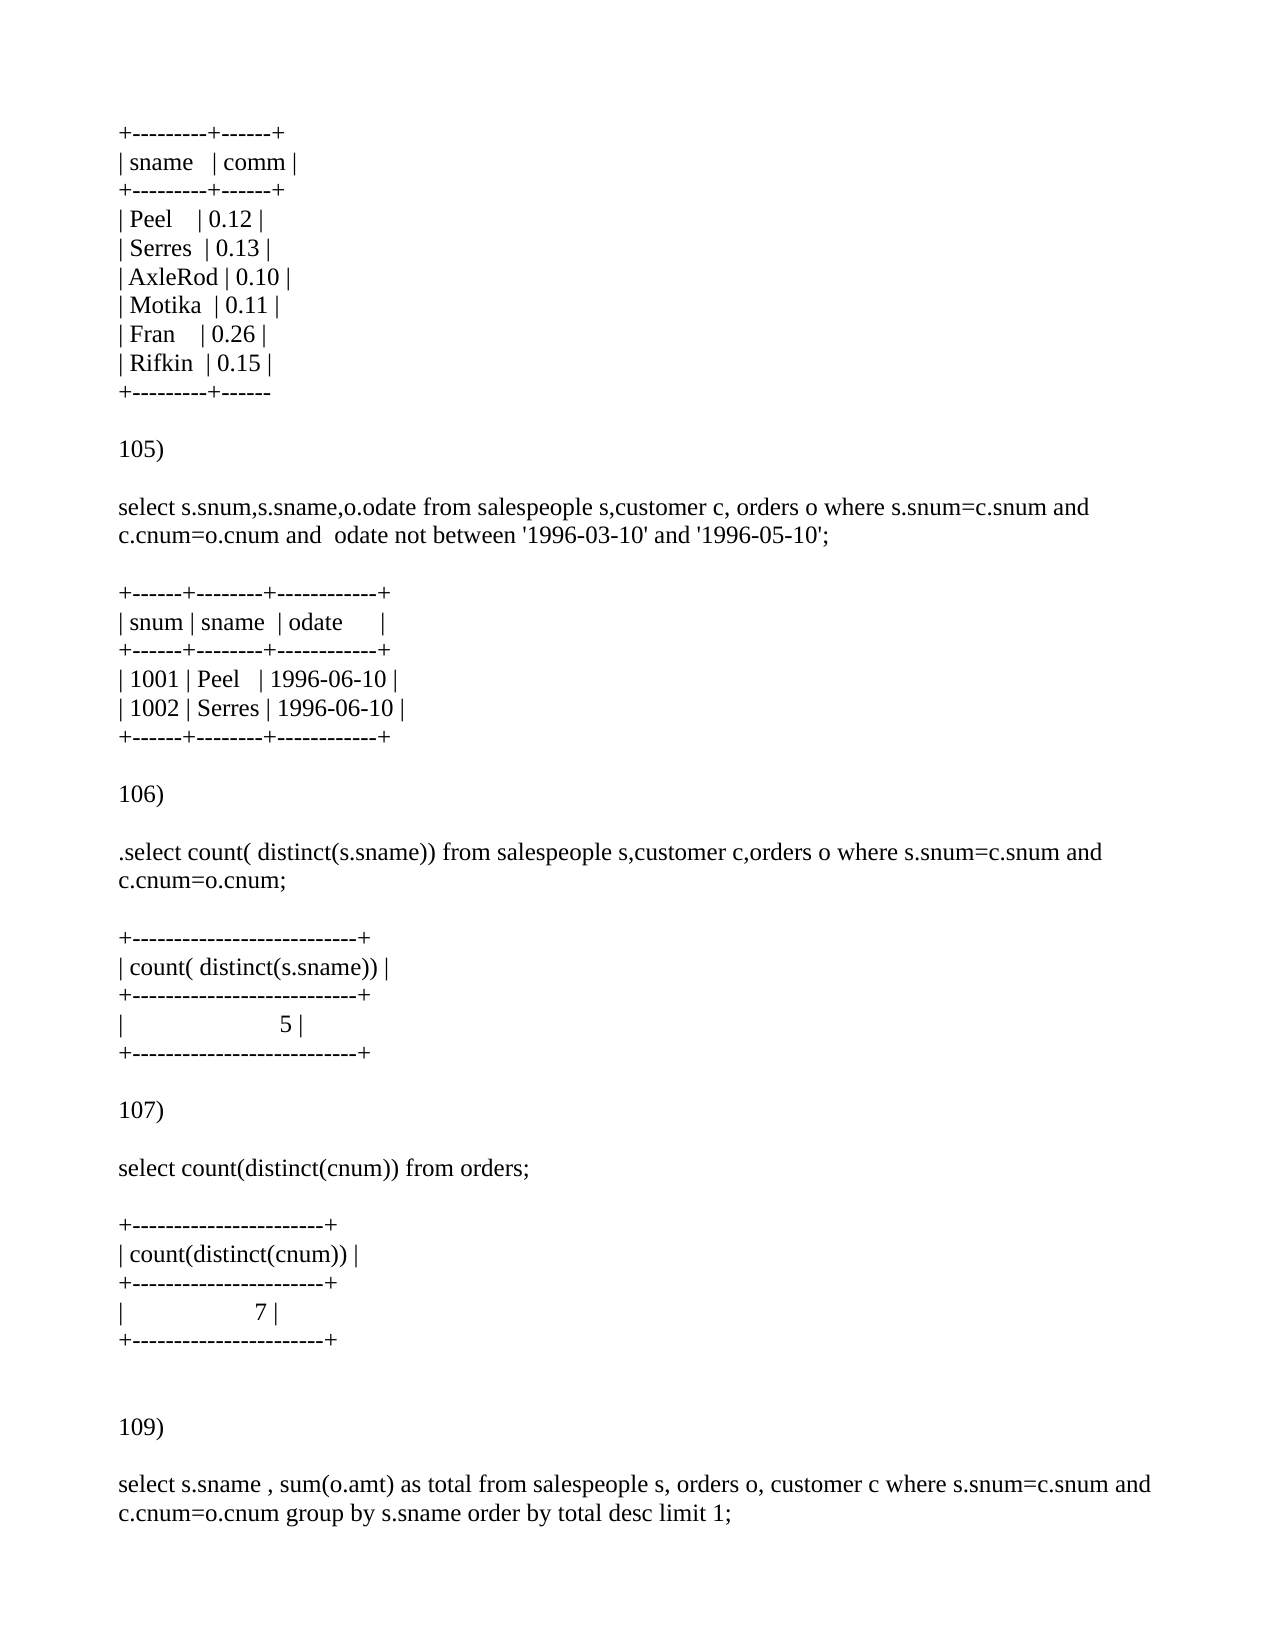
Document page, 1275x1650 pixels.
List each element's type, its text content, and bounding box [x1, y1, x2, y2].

text 105) [118, 434, 1157, 463]
text +---------+------+ [118, 118, 1157, 147]
text | 1001 | Peel | 1996-06-10 | [118, 664, 1157, 693]
text | 5 | [118, 1009, 1157, 1038]
text | Serres | 0.13 | [118, 233, 1157, 262]
text +---------------------------+ [118, 923, 1157, 952]
text select count(distinct(cnum)) from orders; [118, 1153, 1157, 1182]
text +---------+------ [118, 377, 1157, 406]
text | Rifkin | 0.15 | [118, 348, 1157, 377]
text select s.snum,s.sname,o.odate from salespeople s,customer c, orders o where s.snum=c.snum and c.cnum=o.cnum and odate not between '1996-03-10' and '1996-05-10'; [118, 492, 1157, 549]
text | Motika | 0.11 | [118, 291, 1157, 319]
text | 1002 | Serres | 1996-06-10 | [118, 693, 1157, 722]
text | sname | comm | [118, 147, 1157, 176]
text | snum | sname | odate | [118, 607, 1157, 636]
text | count(distinct(cnum)) | [118, 1239, 1157, 1268]
text | Fran | 0.26 | [118, 319, 1157, 348]
text +------+--------+------------+ [118, 578, 1157, 607]
text | Peel | 0.12 | [118, 204, 1157, 233]
text .select count( distinct(s.sname)) from salespeople s,customer c,orders o where s.snum=c.snum and c.cnum=o.cnum; [118, 837, 1157, 894]
text +------+--------+------------+ [118, 722, 1157, 751]
text +-----------------------+ [118, 1211, 1157, 1239]
text +-----------------------+ [118, 1268, 1157, 1297]
text +---------------------------+ [118, 981, 1157, 1009]
text | 7 | [118, 1297, 1157, 1326]
text +---------+------+ [118, 176, 1157, 204]
text | AxleRod | 0.10 | [118, 262, 1157, 291]
text select s.sname , sum(o.amt) as total from salespeople s, orders o, customer c where s.snum=c.snum and c.cnum=o.cnum group by s.sname order by total desc limit 1; [118, 1469, 1157, 1527]
text 109) [118, 1412, 1157, 1441]
text | count( distinct(s.sname)) | [118, 952, 1157, 981]
text +-----------------------+ [118, 1326, 1157, 1354]
text 106) [118, 779, 1157, 808]
text +---------------------------+ [118, 1038, 1157, 1067]
text +------+--------+------------+ [118, 636, 1157, 664]
text 107) [118, 1096, 1157, 1124]
